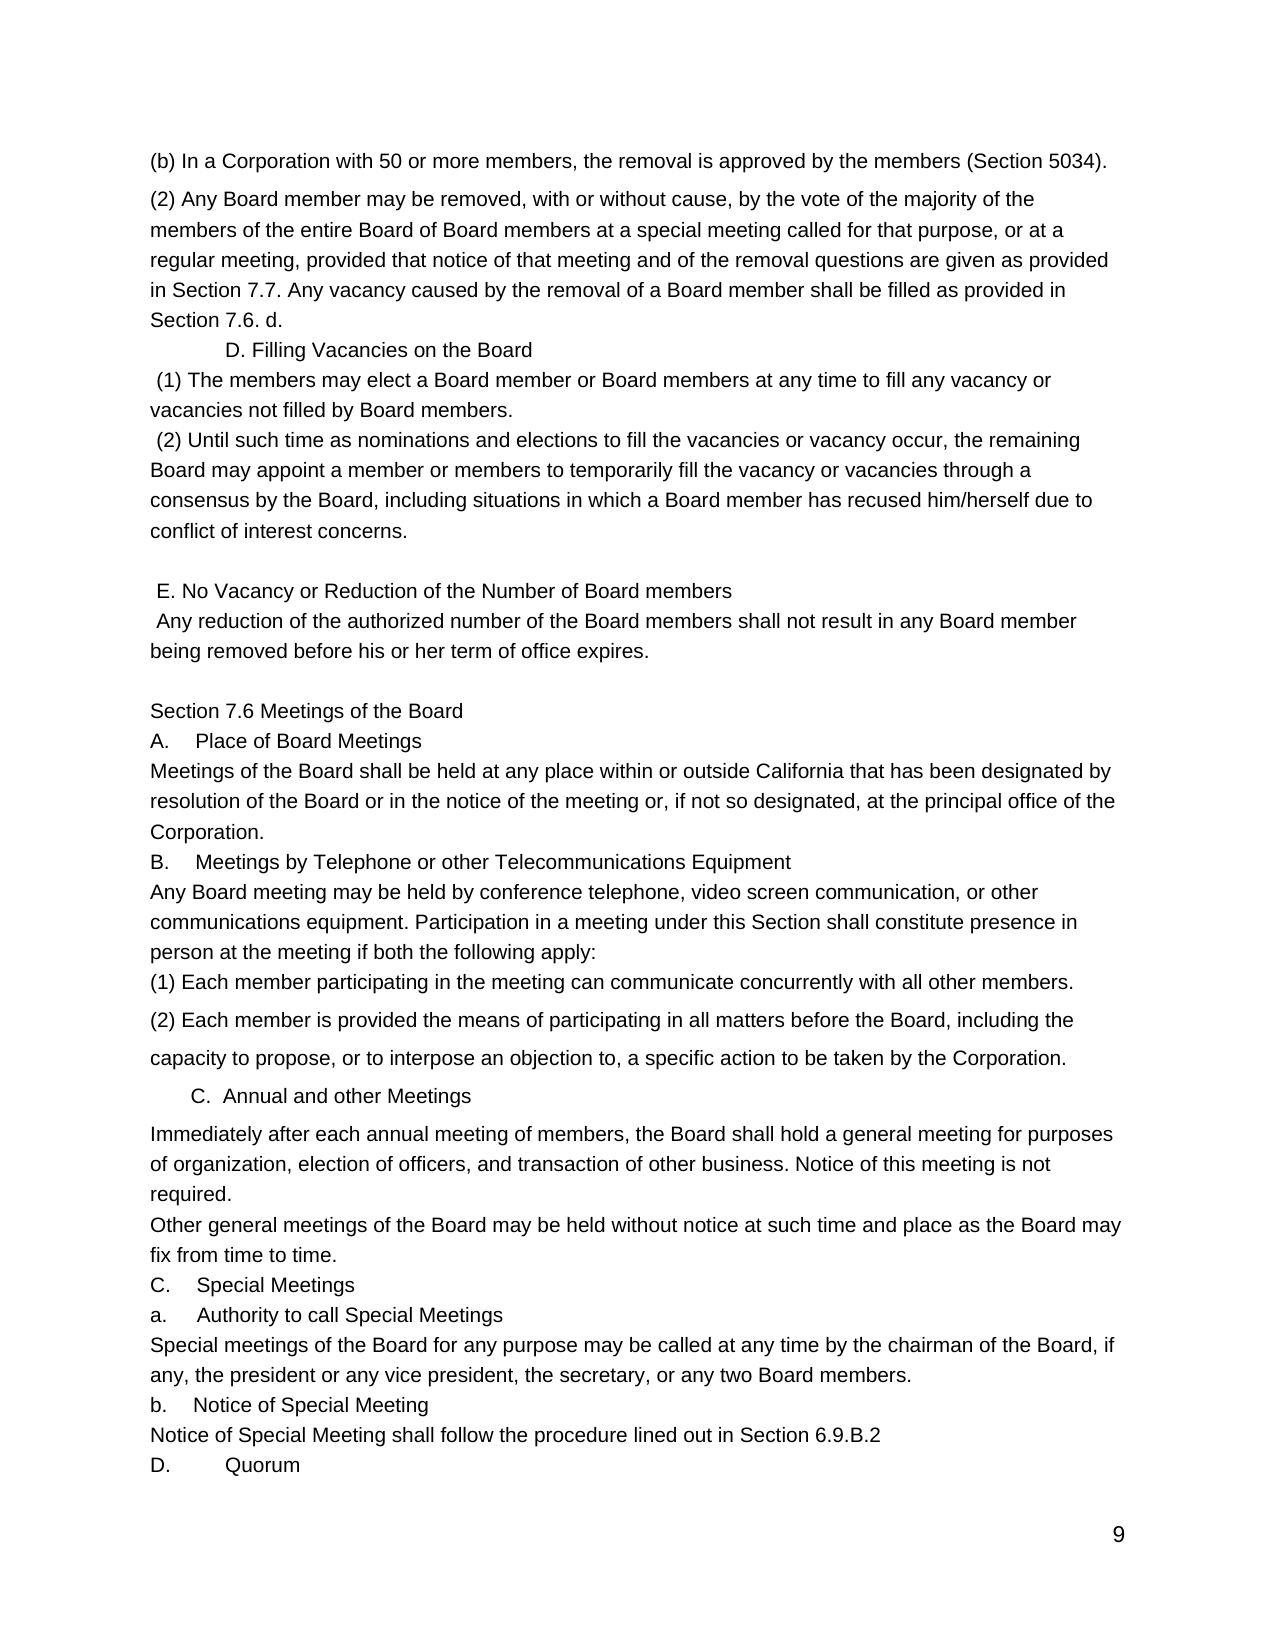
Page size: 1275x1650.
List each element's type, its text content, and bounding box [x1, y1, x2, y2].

text (2) Each member is provided the means of participating in all matters before the Board, including the capacity to propose, or to interpose an objection to, a specific action to be taken by the Corporation. [150, 1009, 1125, 1070]
text Section 7.6 Meetings of the Board [150, 700, 1125, 723]
text A. Place of Board Meetings [150, 730, 1125, 753]
text Meetings of the Board shall be held at any place within or outside California that has been designated by resolution of the Board or in the notice of the meeting or, if not so designated, at the principal office of the Corporation. [150, 760, 1125, 843]
text C. Annual and other Meetings [150, 1085, 1125, 1108]
text D. Filling Vacancies on the Board [150, 338, 1125, 362]
text a. Authority to call Special Meetings [150, 1303, 1125, 1327]
text (2) Until such time as nominations and elections to fill the vacancies or vacancy occur, the remaining Board may appoint a member or members to temporarily fill the vacancy or vacancies through a consensus by the Board, including situations in which a Board member has recused him/herself due to conflict of interest concerns. [150, 429, 1125, 542]
text Any Board meeting may be held by conference telephone, video screen communication, or other communications equipment. Participation in a meeting under this Section shall constitute presence in person at the meeting if both the following apply: [150, 880, 1125, 964]
text Any reduction of the authorized number of the Board members shall not result in any Board member being removed before his or her term of office expires. [150, 609, 1125, 663]
text (1) The members may elect a Board member or Board members at any time to fill any vacancy or vacancies not filled by Board members. [150, 369, 1125, 422]
text (1) Each member participating in the meeting can communicate concurrently with all other members. [150, 971, 1125, 994]
text Notice of Special Meeting shall follow the procedure lined out in Section 6.9.B.2 [150, 1424, 1125, 1447]
text D. Quorum [150, 1454, 1125, 1477]
text Immediately after each annual meeting of members, the Board shall hold a general meeting for purposes of organization, election of officers, and transaction of other business. Notice of this meeting is not required. [150, 1123, 1125, 1206]
text E. No Vacancy or Reduction of the Number of Board members [150, 579, 1125, 603]
text (2) Any Board member may be removed, with or without cause, by the vote of the majority of the members of the entire Board of Board members at a special meeting called for that purpose, or at a regular meeting, provided that notice of that meeting and of the removal questions are given as provided in Section 7.7. Any vacancy caused by the removal of a Board member shall be filled as provided in Section 7.6. d. [150, 188, 1125, 332]
text B. Meetings by Telephone or other Telecommunications Equipment [150, 850, 1125, 873]
text C. Special Meetings [150, 1273, 1125, 1297]
text Special meetings of the Board for any purpose may be called at any time by the chairman of the Board, if any, the president or any vice president, the secretary, or any two Board members. [150, 1333, 1125, 1387]
text b. Notice of Special Meeting [150, 1394, 1125, 1417]
text (b) In a Corporation with 50 or more members, the removal is approved by the members (Section 5034). [150, 150, 1125, 173]
text Other general meetings of the Board may be held without notice at such time and place as the Board may fix from time to time. [150, 1213, 1125, 1266]
